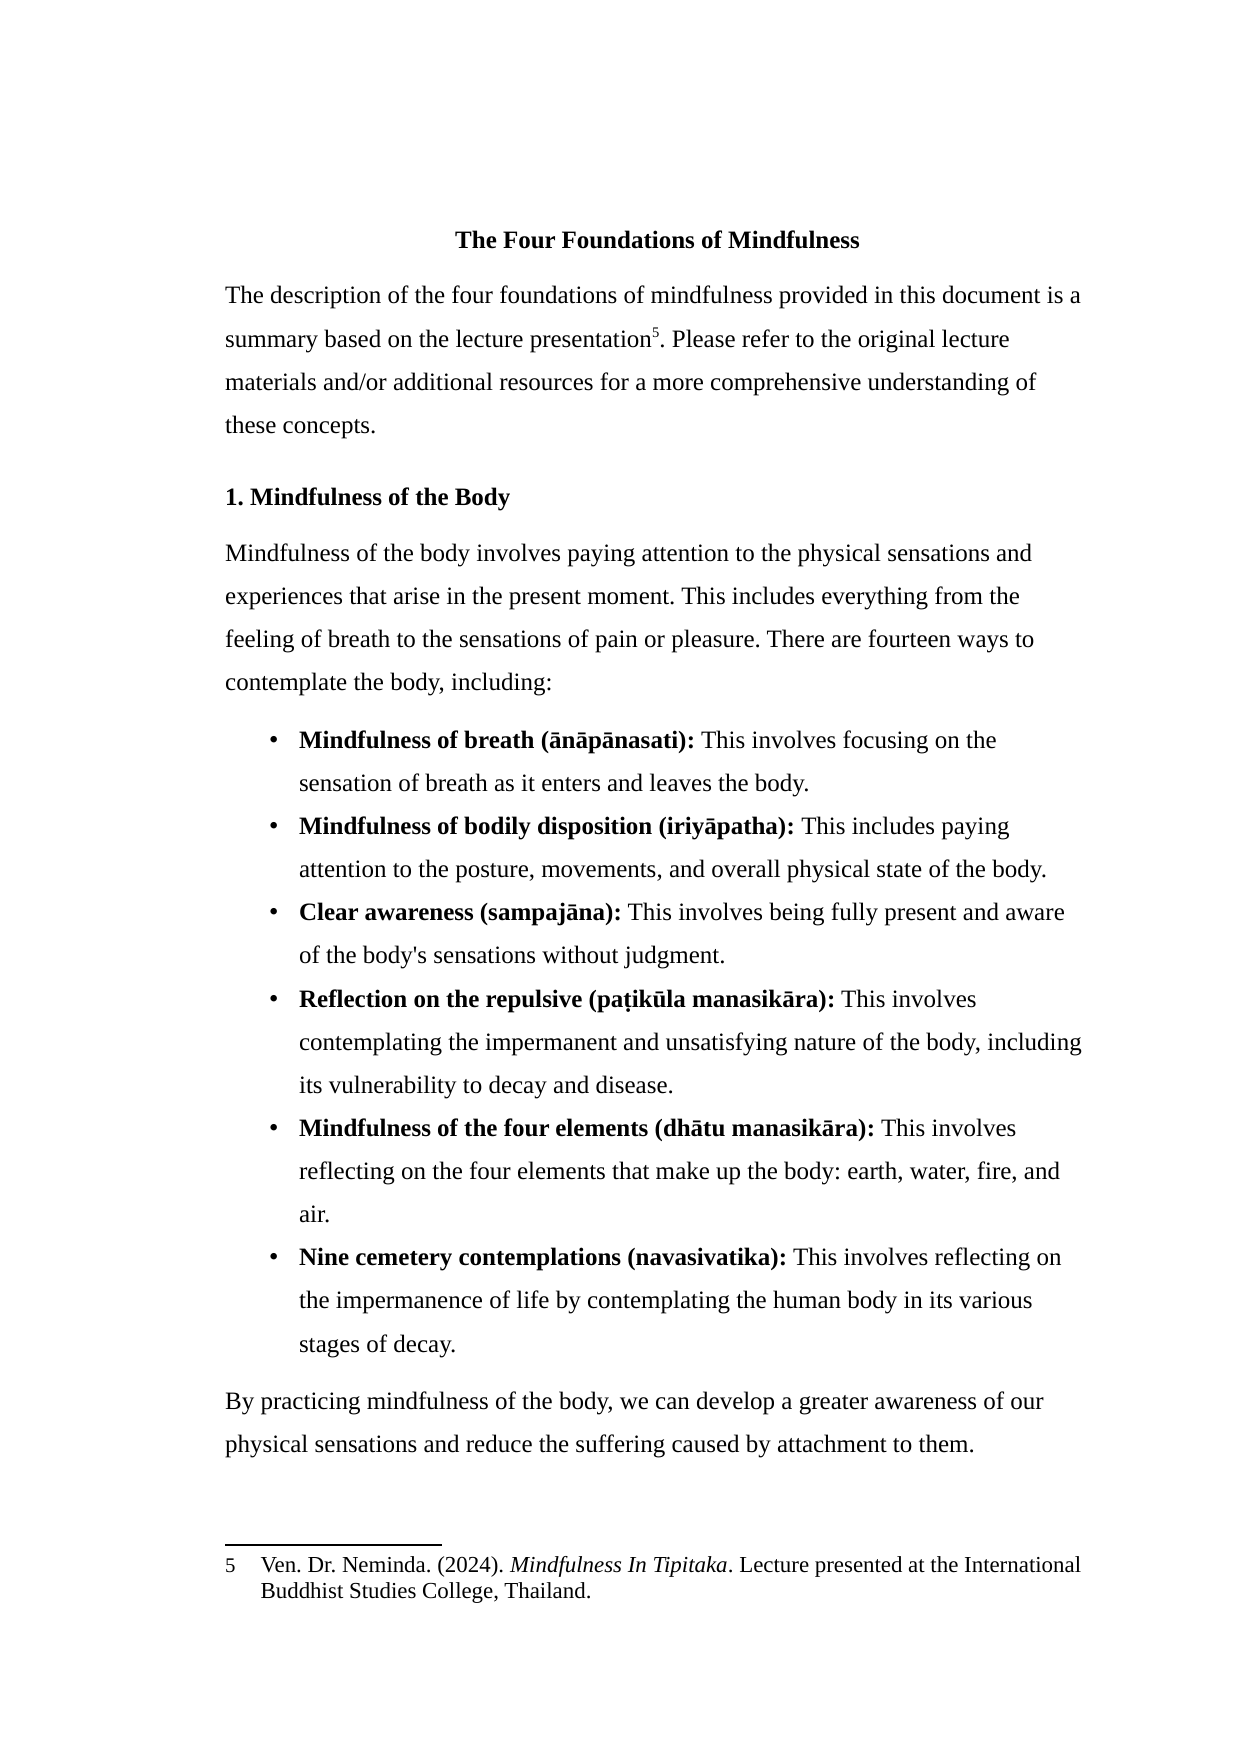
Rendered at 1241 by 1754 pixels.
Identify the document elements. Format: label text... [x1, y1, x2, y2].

list Nine cemetery contemplations (navasivatika): This involves reflecting on the impermanence of life by contemplating the human body in its various stages of decay. [269, 1242, 1090, 1357]
list Mindfulness of breath (ānāpānasati): This involves focusing on the sensation of breath as it enters and leaves the body. [269, 725, 1090, 797]
text Ven. Dr. Neminda. (2024). Mindfulness In Tipitaka. Lecture presented at the International Buddhist Studies College, Thailand. [225, 1551, 1090, 1604]
text The description of the four foundations of mindfulness provided in this document is a summary based on the lecture presentation. Please refer to the original lecture materials and/or additional resources for a more comprehensive understanding of these concepts. [225, 281, 1090, 439]
list Reflection on the repulsive (paṭikūla manasikāra): This involves contemplating the impermanent and unsatisfying nature of the body, including its vulnerability to decay and disease. [269, 984, 1090, 1099]
text Mindfulness of the body involves paying attention to the physical sensations and experiences that arise in the present moment. This includes everything from the feeling of breath to the sensations of pain or pleasure. There are fourteen ways to contemplate the body, including: [225, 538, 1090, 696]
subtitle The Four Foundations of Mindfulness [225, 225, 1090, 254]
subtitle 1. Mindfulness of the Body [225, 482, 1090, 511]
list Mindfulness of bodily disposition (iriyāpatha): This includes paying attention to the posture, movements, and overall physical state of the body. [269, 811, 1090, 883]
list Clear awareness (sampajāna): This involves being fully present and aware of the body's sensations without judgment. [269, 897, 1090, 969]
list Mindfulness of the four elements (dhātu manasikāra): This involves reflecting on the four elements that make up the body: earth, water, fire, and air. [269, 1113, 1090, 1228]
text By practicing mindfulness of the body, we can develop a greater awareness of our physical sensations and reduce the suffering caused by attachment to them. [225, 1386, 1090, 1458]
